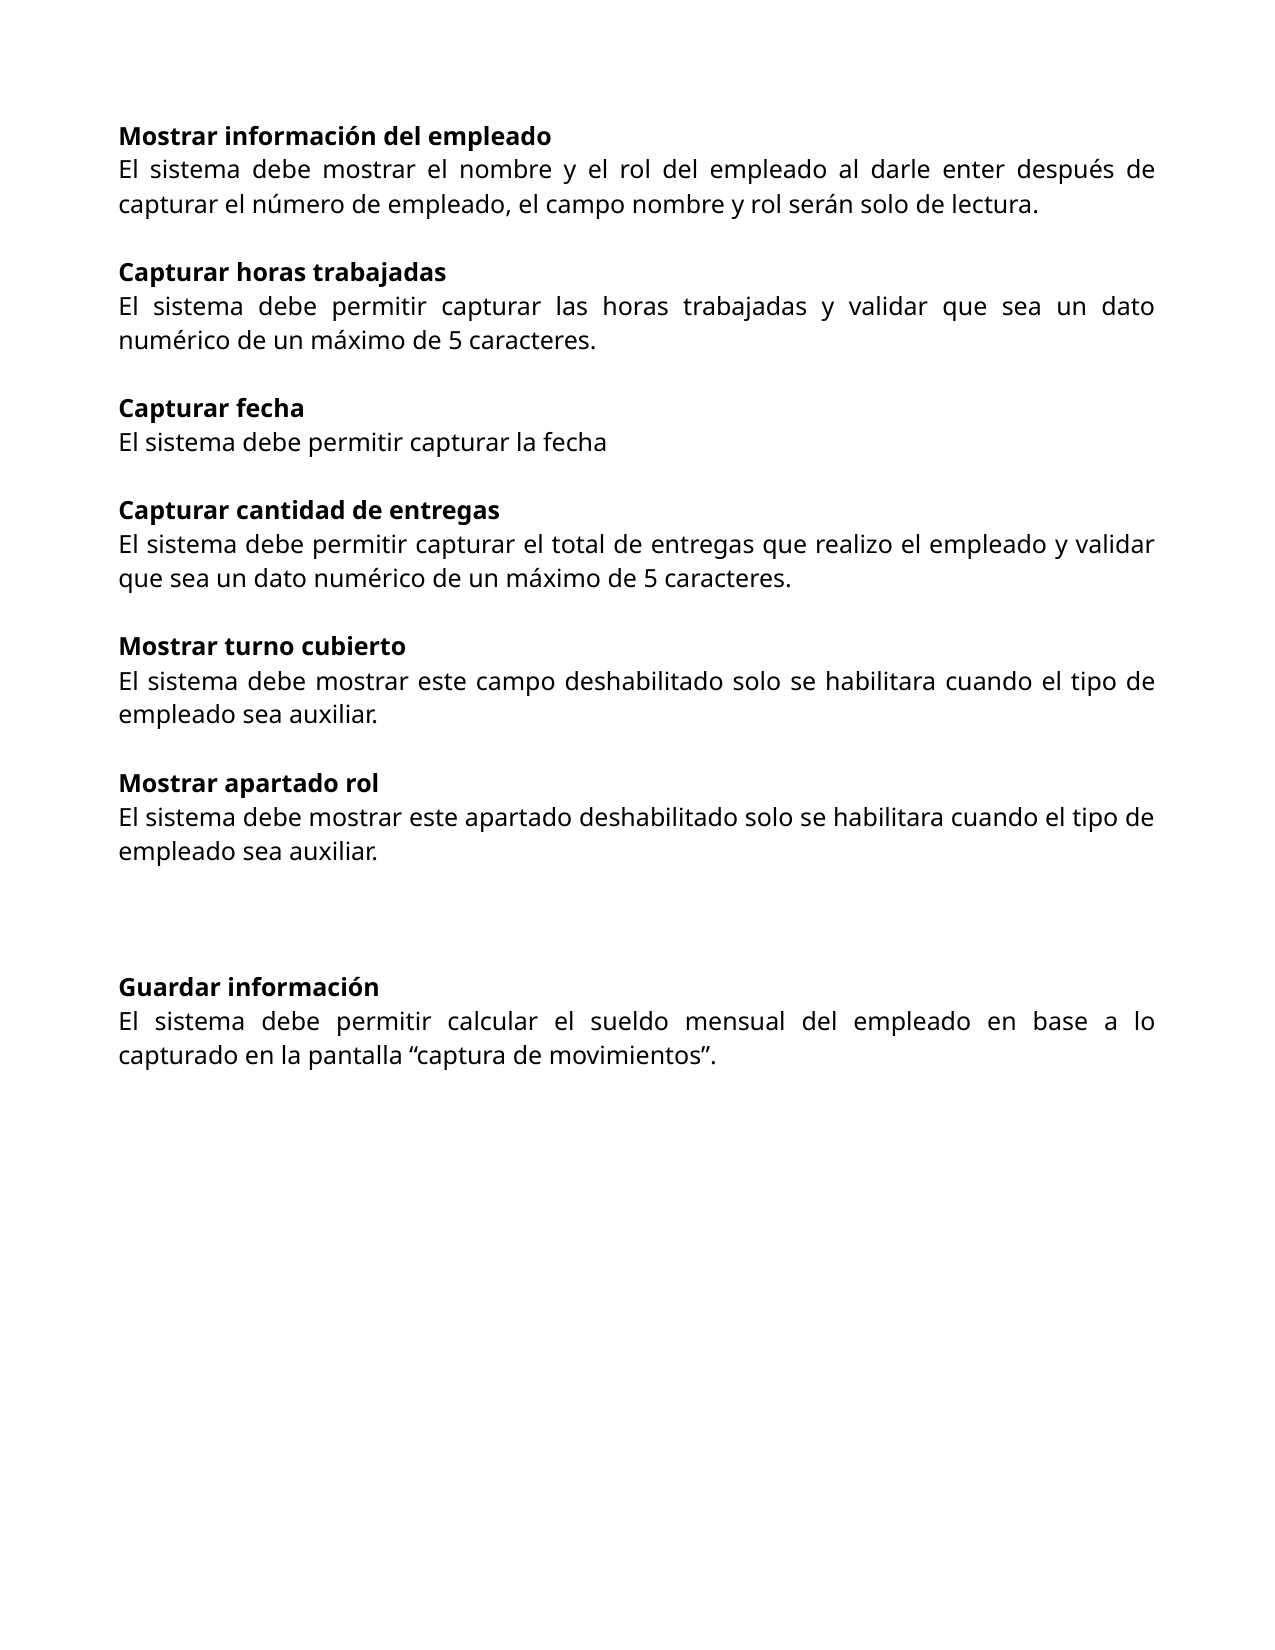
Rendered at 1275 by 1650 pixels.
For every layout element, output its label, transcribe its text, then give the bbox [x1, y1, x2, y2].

text El sistema debe permitir capturar el total de entregas que realizo el empleado y validar que sea un dato numérico de un máximo de 5 caracteres. [118, 527, 1157, 595]
text Capturar cantidad de entregas [118, 493, 1157, 527]
text El sistema debe mostrar el nombre y el rol del empleado al darle enter después de capturar el número de empleado, el campo nombre y rol serán solo de lectura. [118, 152, 1157, 220]
text Guardar información [118, 970, 1157, 1004]
text El sistema debe mostrar este campo deshabilitado solo se habilitara cuando el tipo de empleado sea auxiliar. [118, 663, 1157, 731]
text Mostrar apartado rol [118, 765, 1157, 799]
text El sistema debe permitir capturar la fecha [118, 425, 1157, 459]
text El sistema debe permitir calcular el sueldo mensual del empleado en base a lo capturado en la pantalla “captura de movimientos”. [118, 1004, 1157, 1072]
text El sistema debe mostrar este apartado deshabilitado solo se habilitara cuando el tipo de empleado sea auxiliar. [118, 799, 1157, 867]
text Capturar fecha [118, 391, 1157, 425]
text El sistema debe permitir capturar las horas trabajadas y validar que sea un dato numérico de un máximo de 5 caracteres. [118, 288, 1157, 357]
text Mostrar turno cubierto [118, 629, 1157, 663]
text Mostrar información del empleado [118, 118, 1157, 152]
text Capturar horas trabajadas [118, 254, 1157, 288]
